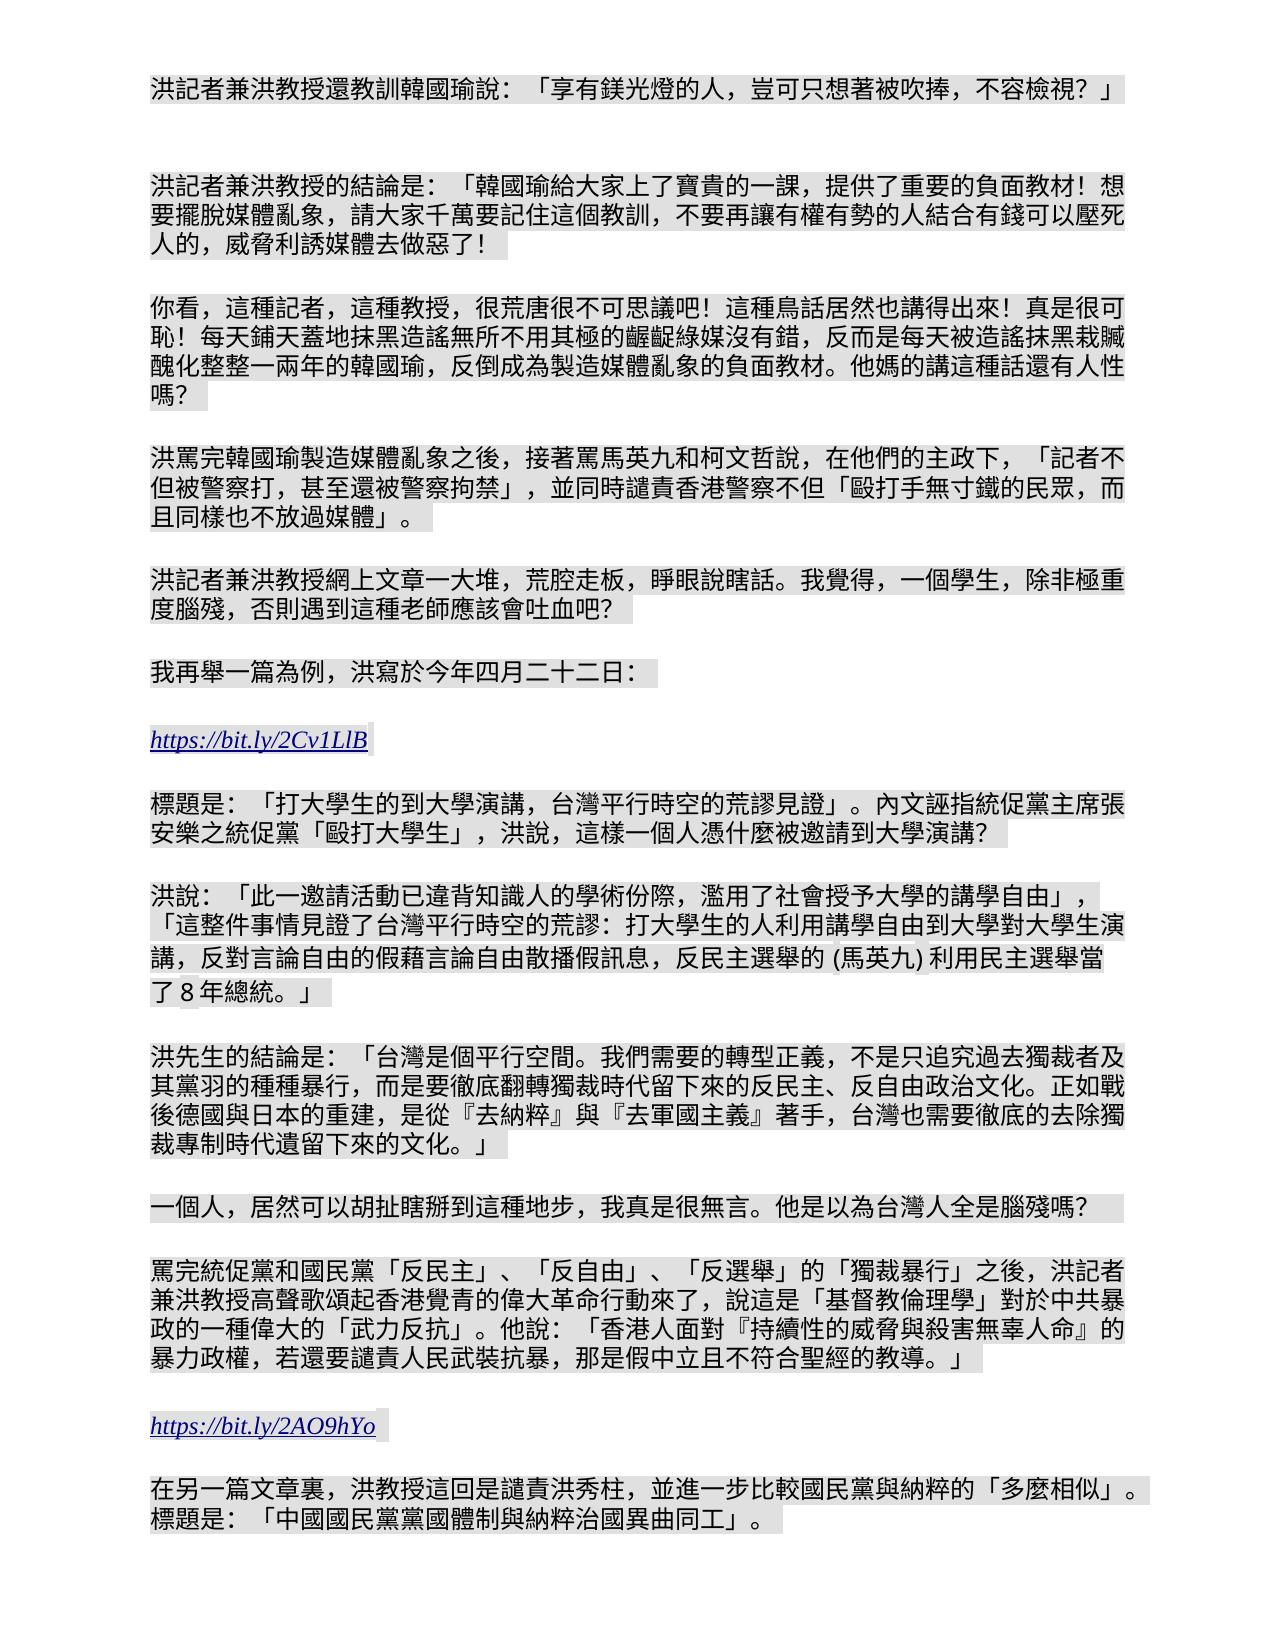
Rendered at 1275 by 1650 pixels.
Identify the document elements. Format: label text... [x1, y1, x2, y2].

text (續) 靜站結束，回到高雄了，感覺就像脫了一層皮。最近天熱高溫，靜站要防止脫水。各人應衡量己身健康狀況，切莫勉強來參加。AIT 那邊比較沒有日曬，但是，重點是高溫而非陽光，沒有直接日曬還是一樣會有熱衰竭或甚至中暑的危險；若沒有及時降溫散熱或補充鹽水與運動飲料等，會有致死高風險，特別是幼兒與老人或有三高問題及體重過重者，不可不慎。 接續之前說的。阿水律師拜託別再亂貼了。你怎麼會去找一些綠到爆、綠到化膿流汁的綠媒記者，要我們向他們學習如何判斷新聞品質與資訊真假？那就好像要我們向詐騙集團學習如何培養誠實的美德一樣荒唐。拜託，這裏不是巴勒網幼兒園，我們也不是腦殘，你常貼這樣一些東西我真的覺得很累。 我不知道你推薦的這位洪聖斐是誰，但我知道這位媒體高層所屬的「新頭殼」媒體，簡直就是綠到爆，綠到化膿流汁。你從一個人的一些言論，馬上就能知道對方之知識與文化水平及道德素質。比方說，你看這位洪記者兼洪教授寫的文章： https://bit.ly/2ZgJoKa 標題寫著：「韓導給全台灣人民上的一次寶貴的媒體識讀課」。內文則說：韓國瑜的「行徑」，為大家「示範」了他「如何製造媒體亂象」。很離譜吧！韓國瑜居然變成「媒體亂象」的凶手。為什麼呢？洪記者說，因為韓國瑜在「總統選舉政見會上說自己被90%的媒體抹黑」。洪記者說這是「鬼扯」。 可是，這不是明明白白的事實嗎？怎麼會是鬼扯？洪記者譴責說：韓國瑜為何不提他選高雄市長時媒體大多對他採「正面」報導？洪說，就是這樣一種「媒體跟風」、「媒體亂象」，才讓韓國瑜選上高雄市長。洪說，韓國瑜不能怪90%的媒體抹黑，而只能「怪他自己在高雄太混了，混到市民怨聲載道」，使得媒體「不得不」誠實報導韓國瑜的真相。因此，正是韓國瑜自己製造了「媒體亂象」。 最後，洪記者兼洪教授並呼籲「視聽大眾」務必擁有阿水律師所推薦的什麼「媒體閱聽素養」，要大家學習如何去判斷媒體的好壞。洪說，他在大學任教，他的學生們懂得從各個指標去判斷媒體好壞，結果學生們一致認為蘋果日報最為客觀中立。 它媽的，蘋果日報是CIA辦的報紙，還會客觀中立？ 洪記者兼洪教授還教訓韓國瑜說：「享有鎂光燈的人，豈可只想著被吹捧，不容檢視？」 洪記者兼洪教授的結論是：「韓國瑜給大家上了寶貴的一課，提供了重要的負面教材！想要擺脫媒體亂象，請大家千萬要記住這個教訓，不要再讓有權有勢的人結合有錢可以壓死人的，威脅利誘媒體去做惡了！ 你看，這種記者，這種教授，很荒唐很不可思議吧！這種鳥話居然也講得出來！真是很可恥！每天鋪天蓋地抹黑造謠無所不用其極的齷齪綠媒沒有錯，反而是每天被造謠抹黑栽贓醜化整整一兩年的韓國瑜，反倒成為製造媒體亂象的負面教材。他媽的講這種話還有人性嗎？ 洪罵完韓國瑜製造媒體亂象之後，接著罵馬英九和柯文哲說，在他們的主政下，「記者不但被警察打，甚至還被警察拘禁」，並同時譴責香港警察不但「毆打手無寸鐵的民眾，而且同樣也不放過媒體」。 洪記者兼洪教授網上文章一大堆，荒腔走板，睜眼說瞎話。我覺得，一個學生，除非極重度腦殘，否則遇到這種老師應該會吐血吧？ 我再舉一篇為例，洪寫於今年四月二十二日： https://bit.ly/2Cv1LlB 標題是：「打大學生的到大學演講，台灣平行時空的荒謬見證」。內文誣指統促黨主席張安樂之統促黨「毆打大學生」，洪說，這樣一個人憑什麼被邀請到大學演講？ 洪說：「此一邀請活動已違背知識人的學術份際，濫用了社會授予大學的講學自由」，「這整件事情見證了台灣平行時空的荒謬：打大學生的人利用講學自由到大學對大學生演講，反對言論自由的假藉言論自由散播假訊息，反民主選舉的 (馬英九) 利用民主選舉當了8年總統。」 洪先生的結論是：「台灣是個平行空間。我們需要的轉型正義，不是只追究過去獨裁者及其黨羽的種種暴行，而是要徹底翻轉獨裁時代留下來的反民主、反自由政治文化。正如戰後德國與日本的重建，是從『去納粹』與『去軍國主義』著手，台灣也需要徹底的去除獨裁專制時代遺留下來的文化。」 一個人，居然可以胡扯瞎掰到這種地步，我真是很無言。他是以為台灣人全是腦殘嗎？ 罵完統促黨和國民黨「反民主」、「反自由」、「反選舉」的「獨裁暴行」之後，洪記者兼洪教授高聲歌頌起香港覺青的偉大革命行動來了，說這是「基督教倫理學」對於中共暴政的一種偉大的「武力反抗」。他說：「香港人面對『持續性的威脅與殺害無辜人命』的暴力政權，若還要譴責人民武裝抗暴，那是假中立且不符合聖經的教導。」 https://bit.ly/2AO9hYo 在另一篇文章裏，洪教授這回是譴責洪秀柱，並進一步比較國民黨與納粹的「多麼相似」。標題是：「中國國民黨黨國體制與納粹治國異曲同工」。 https://bit.ly/2ZYLH3P 起因是洪秀柱當初代表國民黨選總統時，曾經發文感嘆台灣民粹主義肆虐，如同納粹治國。洪教授罵說：「洪秀柱讀書有限，意識形態也遮蔽了她的理性邏輯思維。既然自己的能力有限，還是少寫東西來洩自己的底。少搬石頭砸自己的腳比較好。」 洪教授說，國民黨才是「納粹治國」。為什麼呢？洪教授說，納粹的特徵就是，他「要的不只是政權，而且是『完全掌權』，掌握『全部政權』；甚至不以取得『全部政權』為滿足，還要進一步將整個社會收編進來。...將農業界、工業界、知識界與輿論界牢牢掌控。」 這些特徵聽起來，根本就是在描述民進黨不是嗎？這個人渣黨最近居然還沒收了農田水利會數千億的資產，至於各種貪贓枉法與分贓酬庸，更不在話下，大概可以寫成一本三萬頁的巨著，就像一群政治吸血寄生蟲，不吸乾整個島嶼不會罷休，貪婪無度、無法無天到極點。 但你幾時看過那些滿口理想的什麼親綠學者或綠油油人士對此有過一句批評？他媽的，我們還得跟這樣一些人學習如何分辨善惡是非與判斷媒體資訊之真假？我實在覺得很煩。再有這類無恥鳥話，我會刪除，它媽的真是荒唐透了頂。 [150, 75, 1125, 1568]
